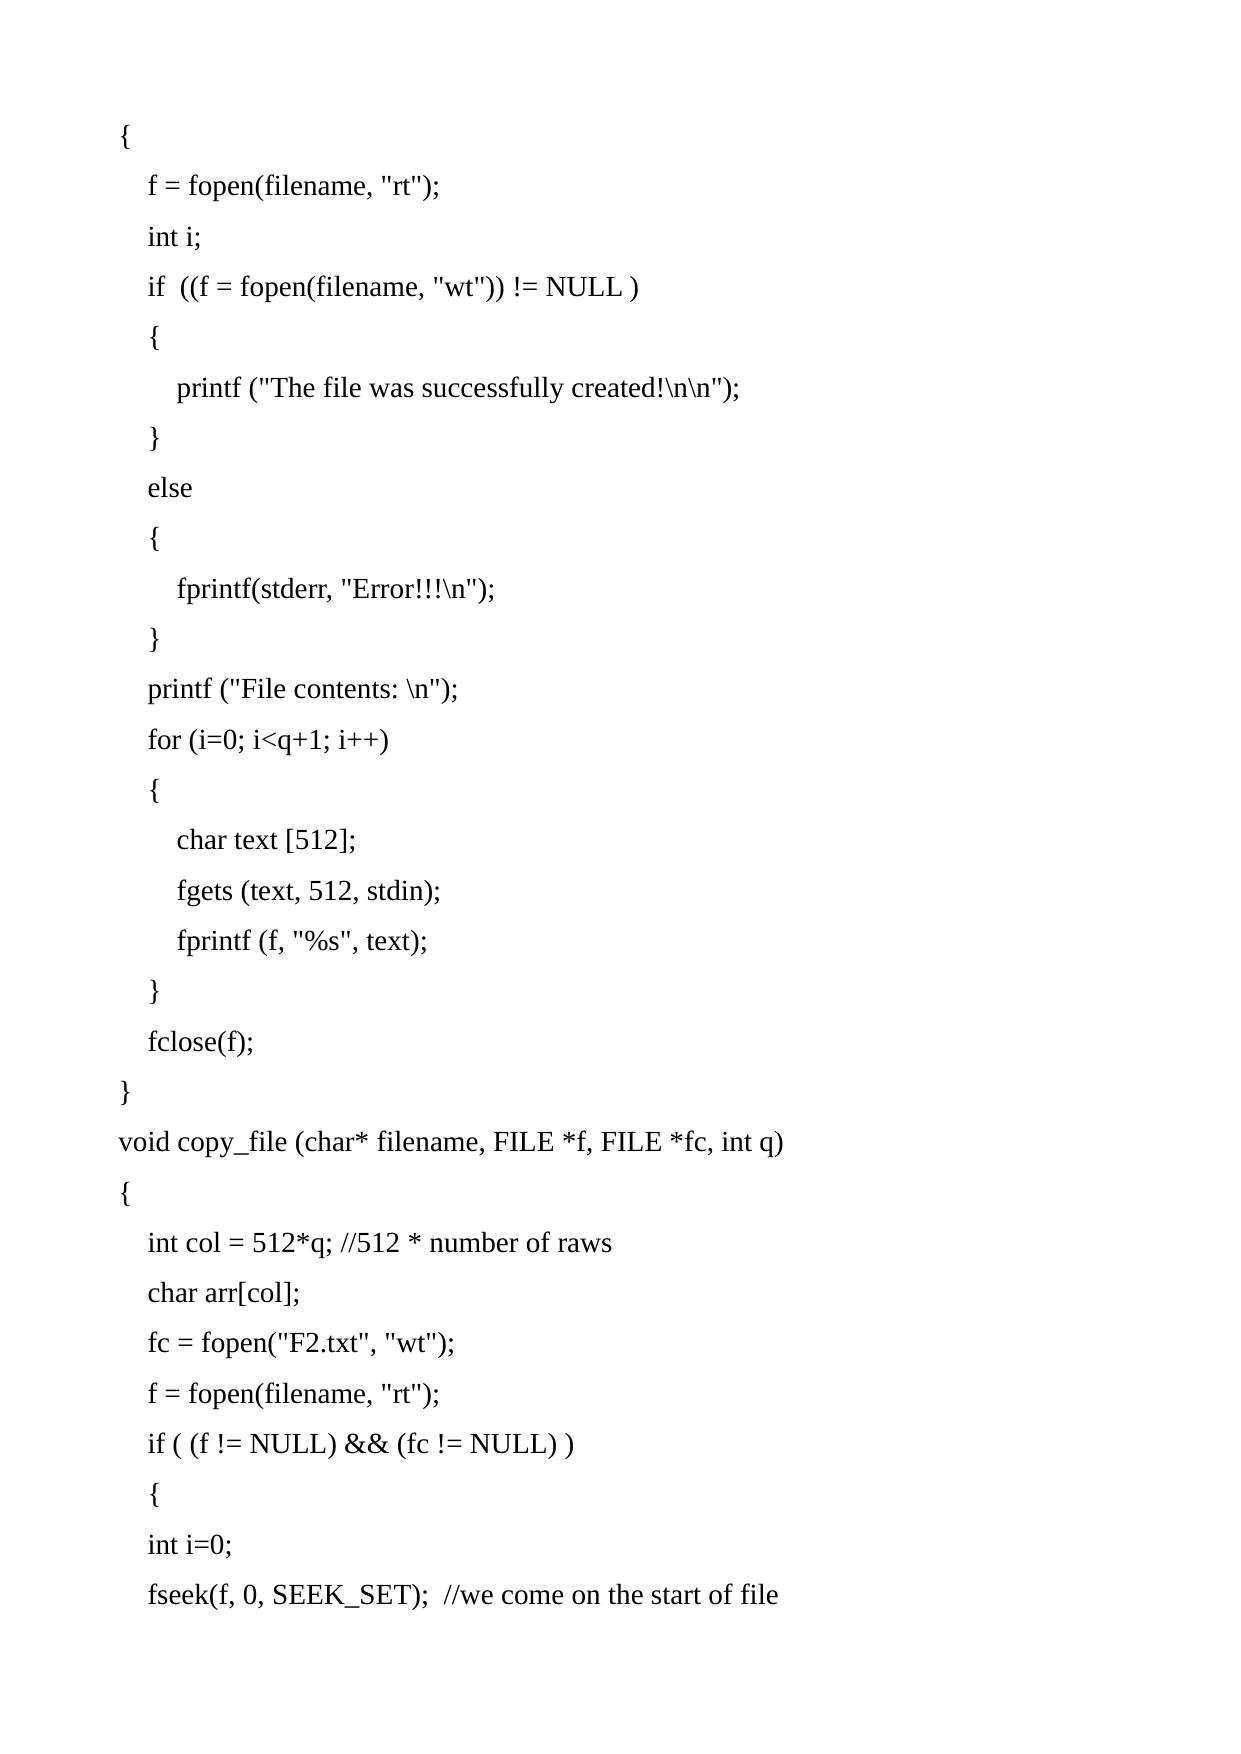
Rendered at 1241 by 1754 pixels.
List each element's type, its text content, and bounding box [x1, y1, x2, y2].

text fprintf(stderr, "Error!!!\n"); [118, 571, 1122, 604]
text int i; [118, 219, 1122, 252]
text { [118, 319, 1122, 353]
text fseek(f, 0, SEEK_SET); //we come on the start of file [118, 1577, 1122, 1611]
text { [118, 118, 1122, 152]
text { [118, 1175, 1122, 1208]
text fgets (text, 512, stdin); [118, 873, 1122, 906]
text else [118, 470, 1122, 504]
text printf ("File contents: \n"); [118, 672, 1122, 705]
text char arr[col]; [118, 1275, 1122, 1309]
text { [118, 772, 1122, 806]
text } [118, 973, 1122, 1007]
text fc = fopen("F2.txt", "wt"); [118, 1326, 1122, 1359]
text { [118, 1477, 1122, 1510]
text int i=0; [118, 1527, 1122, 1560]
text if ( (f != NULL) && (fc != NULL) ) [118, 1426, 1122, 1460]
text if ((f = fopen(filename, "wt")) != NULL ) [118, 269, 1122, 303]
text char text [512]; [118, 822, 1122, 856]
text void copy_file (char* filename, FILE *f, FILE *fc, int q) [118, 1124, 1122, 1158]
text f = fopen(filename, "rt"); [118, 168, 1122, 202]
text fclose(f); [118, 1024, 1122, 1057]
text for (i=0; i<q+1; i++) [118, 722, 1122, 755]
text } [118, 1074, 1122, 1108]
text } [118, 420, 1122, 453]
text int col = 512*q; //512 * number of raws [118, 1225, 1122, 1258]
text { [118, 521, 1122, 554]
text fprintf (f, "%s", text); [118, 923, 1122, 957]
text } [118, 621, 1122, 655]
text f = fopen(filename, "rt"); [118, 1376, 1122, 1409]
text printf ("The file was successfully created!\n\n"); [118, 370, 1122, 403]
